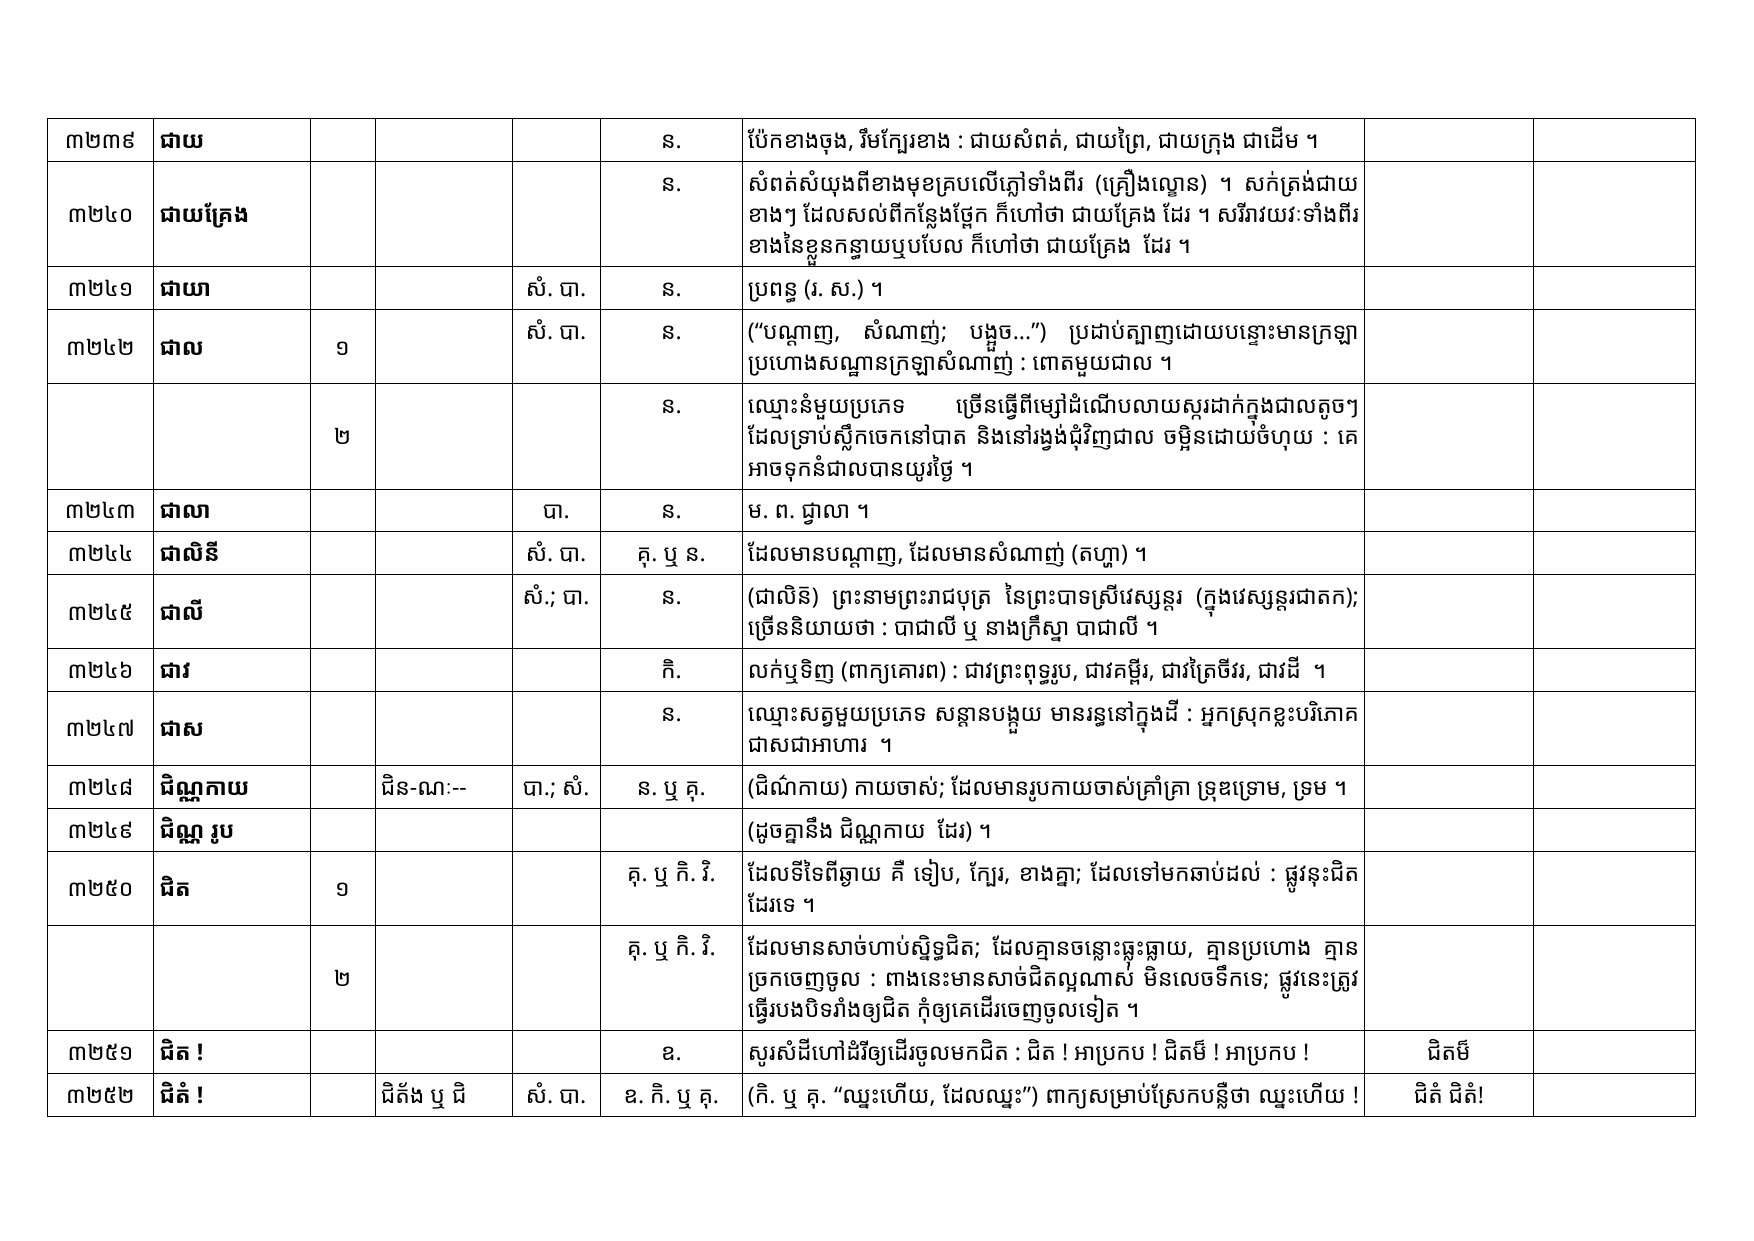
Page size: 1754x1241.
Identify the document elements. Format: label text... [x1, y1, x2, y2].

table_cell ន. [601, 575, 742, 648]
table_cell [376, 162, 512, 266]
table_cell [1365, 267, 1533, 309]
table_cell ជិត [154, 852, 310, 925]
table_cell ន. [601, 692, 742, 765]
table_cell [376, 119, 512, 161]
table_cell [1534, 692, 1695, 765]
table_cell ជាវ [154, 649, 310, 691]
table_cell ជាយា [154, 267, 310, 309]
table_cell [1534, 575, 1695, 648]
table_cell [376, 692, 512, 765]
table_cell [513, 926, 600, 1030]
table_cell ៣២៤៤ [48, 532, 153, 574]
table_cell [1365, 162, 1533, 266]
table_cell [376, 649, 512, 691]
table_cell [1365, 852, 1533, 925]
table_cell [376, 310, 512, 383]
table_cell ន. [601, 267, 742, 309]
table_cell [1534, 1074, 1695, 1116]
table_cell ឈ្មោះ​នំ​មួយ​ប្រភេទ ច្រើន​ធ្វើ​ពី​ម្សៅ​ដំណើប​លាយ​ស្ករ​ដាក់​ក្នុង​ជាល​តូច​ៗ ដែល​ទ្រាប់​ស្លឹក​ចេក​នៅ​បាត និង​នៅ​រង្វង់​ជុំ​វិញ​ជាល ចម្អិន​ដោយ​ចំហុយ : គេ​អាច​ទុក​នំ​ជាល​បាន​យូរ​ថ្ងៃ ។ [743, 384, 1364, 488]
table_cell ជាលា [154, 490, 310, 531]
table_cell ៣២៤៩ [48, 809, 153, 851]
table_cell [513, 649, 600, 691]
table_cell [376, 809, 512, 851]
table_cell ជិន-ណៈ-- [376, 766, 512, 808]
table_cell ន. [601, 310, 742, 383]
table_cell លក់​ឬ​ទិញ (ពាក្យ​គោរព) : ជាវ​ព្រះ​ពុទ្ធ​រូប, ជាវ​គម្ពីរ, ជាវ​ត្រៃចីវរ, ជាវ​ដី ។ [743, 649, 1364, 691]
table_cell កិ. [601, 649, 742, 691]
table_cell [1534, 532, 1695, 574]
table_cell [1365, 649, 1533, 691]
table_cell [513, 852, 600, 925]
table_cell [1365, 926, 1533, 1030]
table_cell [311, 1031, 375, 1073]
table_cell ជិត ! [154, 1031, 310, 1073]
table_cell [1365, 384, 1533, 488]
table_cell [311, 162, 375, 266]
table_cell [1534, 1031, 1695, 1073]
table_cell ជាស [154, 692, 310, 765]
table_cell [513, 384, 600, 488]
table_cell [1534, 809, 1695, 851]
table_cell [1365, 766, 1533, 808]
table_cell [1534, 649, 1695, 691]
table_cell ៣២៤១ [48, 267, 153, 309]
table_cell ជាលិនី [154, 532, 310, 574]
table_cell ២ [311, 384, 375, 488]
table_cell [1365, 575, 1533, 648]
table_cell ២ [311, 926, 375, 1030]
table_cell ៣២៤០ [48, 162, 153, 266]
table_cell ៣២៣៩ [48, 119, 153, 161]
table_cell ដែល​មាន​សាច់​ហាប់​ស្និទ្ធ​ជិត; ដែល​គ្មាន​ចន្លោះ​ធ្លុះ​ធ្លាយ, គ្មាន​ប្រហោង គ្មាន​ច្រក​ចេញ​ចូល : ពាង​នេះ​មាន​សាច់​ជិត​ល្អ​ណាស់ មិន​លេច​ទឹក​ទេ; ផ្លូវ​នេះ​ត្រូវ​ធ្វើ​របង​បិទ​រាំង​ឲ្យ​ជិត កុំ​ឲ្យ​គេ​ដើរ​ចេញ​ចូល​ទៀត ។ [743, 926, 1364, 1030]
table_cell សំ.; បា. [513, 575, 600, 648]
table_cell (ជិណ៌កាយ) កាយ​ចាស់; ដែល​មាន​រូប​កាយ​ចាស់​គ្រាំគ្រា​ ទ្រុឌទ្រោម, ទ្រម ។ [743, 766, 1364, 808]
table_cell [376, 852, 512, 925]
table_cell [376, 384, 512, 488]
table_cell [311, 692, 375, 765]
table_cell [1534, 490, 1695, 531]
table_cell ជាល [154, 310, 310, 383]
table_cell [1534, 384, 1695, 488]
table_cell ៣២៤៦ [48, 649, 153, 691]
table_cell [376, 926, 512, 1030]
table_cell [311, 649, 375, 691]
table_cell [1534, 162, 1695, 266]
table_cell ប្រពន្ធ (រ. ស.) ។ [743, 267, 1364, 309]
table_cell ន. ឬ គុ. [601, 766, 742, 808]
table_cell [376, 575, 512, 648]
table_cell [1365, 809, 1533, 851]
table_cell [311, 490, 375, 531]
table_cell ៣២៤៨ [48, 766, 153, 808]
table_cell ឧ. កិ. ឬ គុ. [601, 1074, 742, 1116]
table_cell ៣២៥១ [48, 1031, 153, 1073]
table_cell ជិតម៏ [1365, 1031, 1533, 1073]
table_cell បា.; សំ. [513, 766, 600, 808]
table_cell [513, 162, 600, 266]
table_cell (កិ. ឬ គុ. “ឈ្នះ​ហើយ, ដែល​ឈ្នះ”) ពាក្យ​សម្រាប់​ស្រែក​បន្លឺ​ថា ឈ្នះ​ហើយ ! [743, 1074, 1364, 1116]
table_cell [311, 766, 375, 808]
table_cell ឧ. [601, 1031, 742, 1073]
table_cell ជិត័ង ឬ ជិ [376, 1074, 512, 1116]
table_cell [513, 809, 600, 851]
table_cell ន. [601, 490, 742, 531]
table_cell [1534, 310, 1695, 383]
table_cell ជិតំ ! [154, 1074, 310, 1116]
table_cell សំ. បា. [513, 1074, 600, 1116]
table_cell [601, 809, 742, 851]
table_cell [1365, 532, 1533, 574]
table_cell ជាយគ្រែង [154, 162, 310, 266]
table_cell [1365, 692, 1533, 765]
table_cell សំ. បា. [513, 532, 600, 574]
table_cell [48, 384, 153, 488]
table_cell [1534, 267, 1695, 309]
table_cell (“បណ្ដាញ, សំណាញ់; បង្អួច...”) ប្រដាប់​ត្បាញ​ដោយ​បន្ទោះ​មាន​ក្រឡា​ប្រហោង​សណ្ឋាន​ក្រឡា​សំណាញ់ : ពោត​មួយ​ជាល ។ [743, 310, 1364, 383]
table_cell ជិតំ ជិតំ! [1365, 1074, 1533, 1116]
table_cell បា. [513, 490, 600, 531]
table_cell [311, 532, 375, 574]
table_cell [376, 267, 512, 309]
table_cell [376, 490, 512, 531]
table_cell សំ. បា. [513, 267, 600, 309]
table_cell ប៉ែក​ខាង​ចុង, រឹម​ក្បែរ​ខាង : ជាយ​សំពត់, ជាយ​ព្រៃ, ជាយ​ក្រុង ជាដើម ។ [743, 119, 1364, 161]
table_cell ១ [311, 310, 375, 383]
table_cell ជិណ្ណកាយ [154, 766, 310, 808]
table_cell ៣២៤៧ [48, 692, 153, 765]
table_cell គុ. ឬ កិ. វិ. [601, 926, 742, 1030]
table_cell [376, 532, 512, 574]
table_cell ម. ព. ជ្វាលា ។ [743, 490, 1364, 531]
table_cell ជាយ [154, 119, 310, 161]
table_cell [311, 119, 375, 161]
table_cell ៣២៤២ [48, 310, 153, 383]
table_cell [154, 384, 310, 488]
table_cell (ជាលិន៑) ព្រះ​នាម​ព្រះ​រាជបុត្រ នៃ​ព្រះ​បាទ​ស្រី​វេស្សន្ដរ (ក្នុង​វេស្សន្ដរ​ជាតក); ច្រើន​និយាយ​ថា : បាជាលី ឬ នាង​ក្រឹស្នា​ បាជាលី ។ [743, 575, 1364, 648]
table_cell ៣២៥២ [48, 1074, 153, 1116]
table_cell [1365, 310, 1533, 383]
table_cell សំពត់​សំយុង​ពី​ខាង​មុខ​គ្រប​លើ​ភ្លៅ​ទាំង​ពីរ (គ្រឿង​ល្ខោន) ។ សក់​ត្រង់​ជាយ​ខាង​ៗ ដែល​សល់​ពី​កន្លែង​ថ្ពែក ក៏​ហៅ​ថា ជាយ​គ្រែង ដែរ ។ សរីរាវយវៈ​ទាំង​ពីរ​ខាង​នៃ​ខ្លួន​កន្ធាយ​ឬ​បបែល ក៏​ហៅ​ថា ជាយ​គ្រែង ដែរ ។ [743, 162, 1364, 266]
table_cell សូរ​សំដី​ហៅ​ដំរី​ឲ្យ​ដើរ​ចូល​មក​ជិត : ជិត ! អា​ប្រកប ! ជិតម៏ ! អា​ប្រកប ! [743, 1031, 1364, 1073]
table_cell ន. [601, 384, 742, 488]
table_cell ន. [601, 119, 742, 161]
table_cell ៣២៤៣ [48, 490, 153, 531]
table_cell [154, 926, 310, 1030]
table_cell ១ [311, 852, 375, 925]
table_cell ដែល​ទីទៃ​ពី​ឆ្ងាយ គឺ ទៀប, ក្បែរ, ខាង​គ្នា; ដែល​ទៅ​មក​ឆាប់​ដល់ : ផ្លូវ​នុះ​​ជិត​ដែរ​ទេ ។ [743, 852, 1364, 925]
table_cell [48, 926, 153, 1030]
table_cell (ដូច​គ្នា​នឹង ជិណ្ណកាយ ដែរ) ។ [743, 809, 1364, 851]
table_cell ឈ្មោះ​សត្វ​មួយ​ប្រភេទ សន្ដាន​បង្កួយ មាន​រន្ធ​នៅ​ក្នុង​ដី : អ្នក​ស្រុក​ខ្លះ​បរិភោគ​ជាស​ជា​អាហារ ។ [743, 692, 1364, 765]
table_cell [311, 1074, 375, 1116]
table_cell ដែល​មាន​បណ្ដាញ, ដែល​មាន​សំណាញ់ (តហ្ហា) ។ [743, 532, 1364, 574]
table_cell ៣២៥០ [48, 852, 153, 925]
table_cell [311, 267, 375, 309]
table_cell [1534, 766, 1695, 808]
table_cell សំ. បា. [513, 310, 600, 383]
table_cell [311, 809, 375, 851]
table_cell [513, 119, 600, 161]
table_cell [1534, 926, 1695, 1030]
table_cell ជាលី [154, 575, 310, 648]
table_cell [1534, 852, 1695, 925]
table_cell [376, 1031, 512, 1073]
table_cell [513, 692, 600, 765]
table_cell [513, 1031, 600, 1073]
table_cell ៣២៤៥ [48, 575, 153, 648]
table_cell គុ. ឬ ន. [601, 532, 742, 574]
table_cell គុ. ឬ កិ. វិ. [601, 852, 742, 925]
table_cell [1365, 490, 1533, 531]
table_cell [1534, 119, 1695, 161]
table_cell ជិណ្ណ រូប [154, 809, 310, 851]
table_cell [311, 575, 375, 648]
table_cell [1365, 119, 1533, 161]
table_cell ន. [601, 162, 742, 266]
